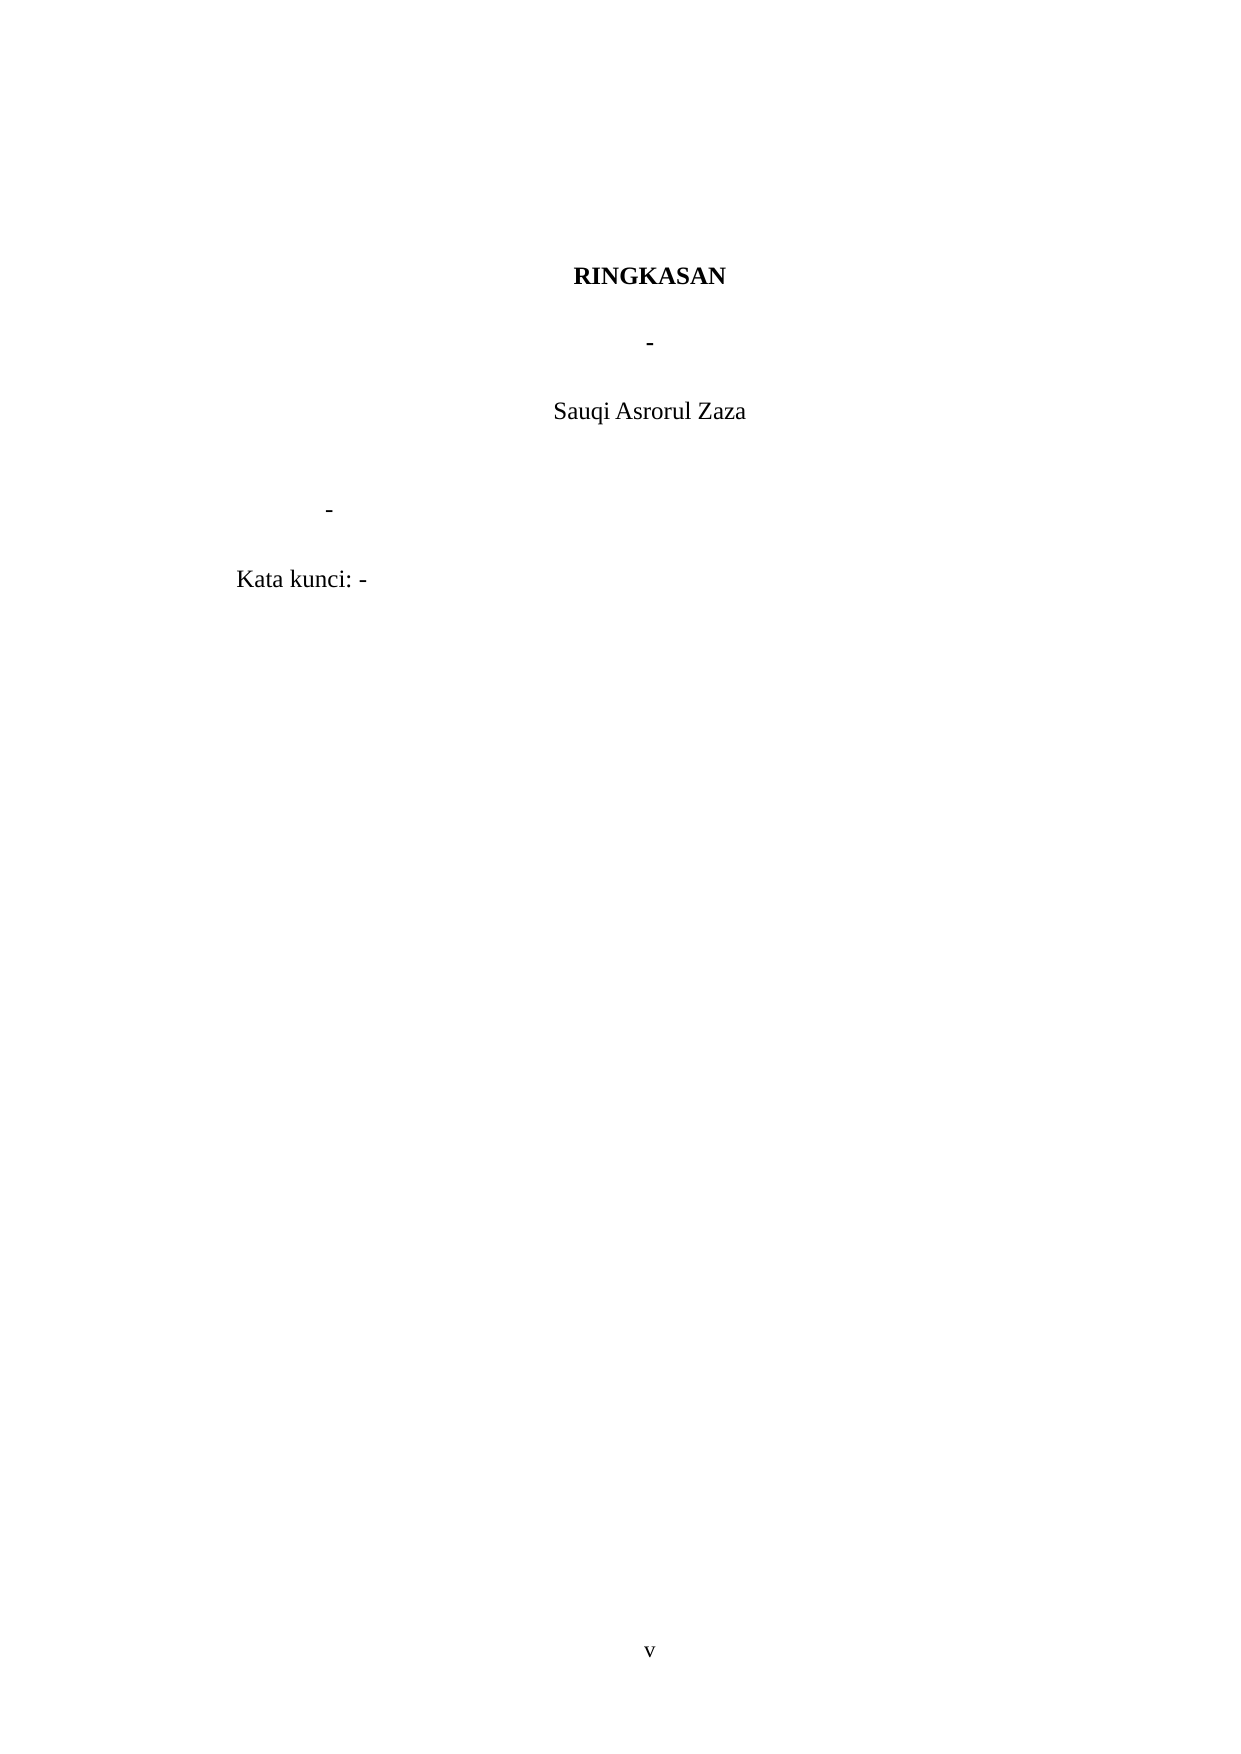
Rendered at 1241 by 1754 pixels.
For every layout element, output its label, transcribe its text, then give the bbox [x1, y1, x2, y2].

text Sauqi Asrorul Zaza [236, 396, 1063, 425]
text - [236, 494, 1063, 523]
text Kata kunci: - [236, 564, 1063, 593]
text - [236, 327, 1063, 356]
subtitle RINGKASAN [236, 261, 1063, 290]
